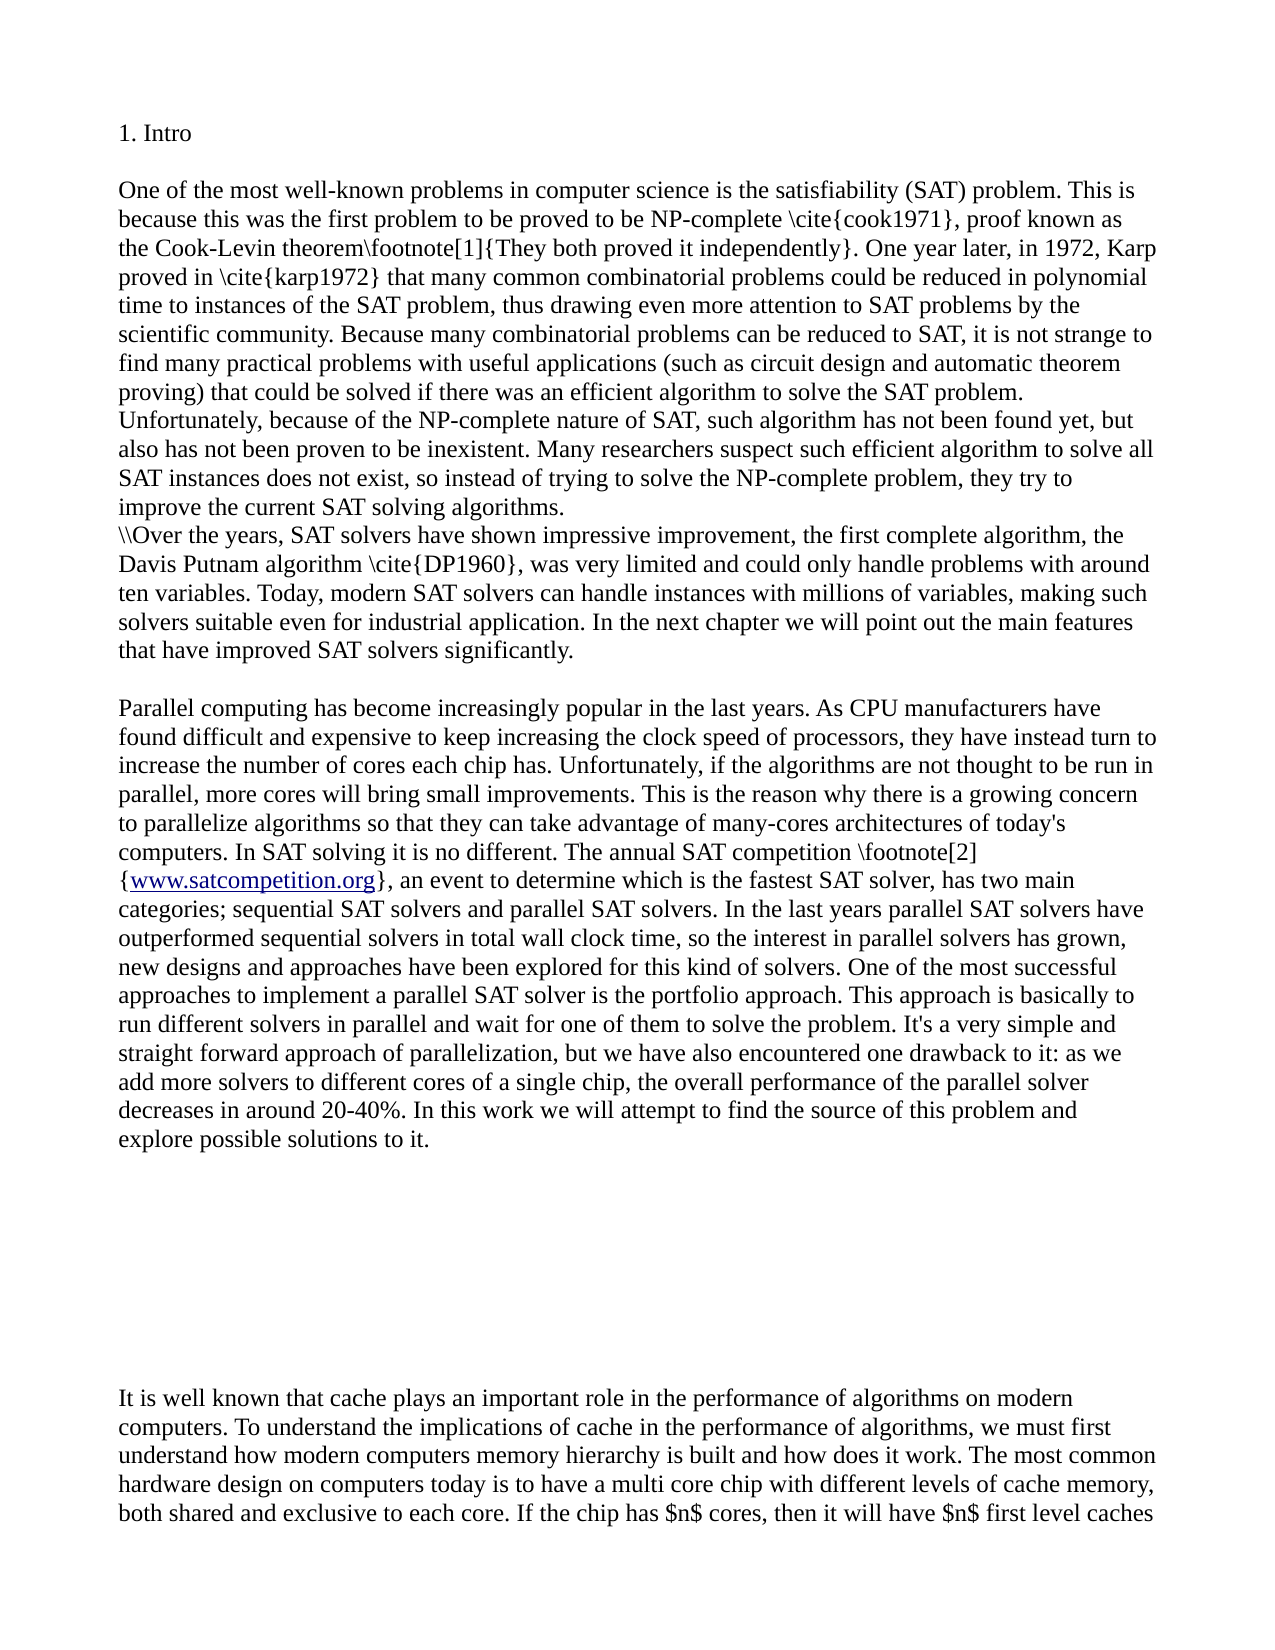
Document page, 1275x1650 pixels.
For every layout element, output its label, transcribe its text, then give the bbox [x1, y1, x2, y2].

text Parallel computing has become increasingly popular in the last years. As CPU manufacturers have found difficult and expensive to keep increasing the clock speed of processors, they have instead turn to increase the number of cores each chip has. Unfortunately, if the algorithms are not thought to be run in parallel, more cores will bring small improvements. This is the reason why there is a growing concern to parallelize algorithms so that they can take advantage of many-cores architectures of today's computers. In SAT solving it is no different. The annual SAT competition \footnote[2]{www.satcompetition.org}, an event to determine which is the fastest SAT solver, has two main categories; sequential SAT solvers and parallel SAT solvers. In the last years parallel SAT solvers have outperformed sequential solvers in total wall clock time, so the interest in parallel solvers has grown, new designs and approaches have been explored for this kind of solvers. One of the most successful approaches to implement a parallel SAT solver is the portfolio approach. This approach is basically to run different solvers in parallel and wait for one of them to solve the problem. It's a very simple and straight forward approach of parallelization, but we have also encountered one drawback to it: as we add more solvers to different cores of a single chip, the overall performance of the parallel solver decreases in around 20-40%. In this work we will attempt to find the source of this problem and explore possible solutions to it. [118, 693, 1157, 1153]
text It is well known that cache plays an important role in the performance of algorithms on modern computers. To understand the implications of cache in the performance of algorithms, we must first understand how modern computers memory hierarchy is built and how does it work. The most common hardware design on computers today is to have a multi core chip with different levels of cache memory, both shared and exclusive to each core. If the chip has $n$ cores, then it will have $n$ first level caches [118, 1383, 1157, 1527]
text 1. Intro [118, 118, 1157, 147]
text \\Over the years, SAT solvers have shown impressive improvement, the first complete algorithm, the Davis Putnam algorithm \cite{DP1960}, was very limited and could only handle problems with around ten variables. Today, modern SAT solvers can handle instances with millions of variables, making such solvers suitable even for industrial application. In the next chapter we will point out the main features that have improved SAT solvers significantly. [118, 521, 1157, 664]
text One of the most well-known problems in computer science is the satisfiability (SAT) problem. This is because this was the first problem to be proved to be NP-complete \cite{cook1971}, proof known as the Cook-Levin theorem\footnote[1]{They both proved it independently}. One year later, in 1972, Karp proved in \cite{karp1972} that many common combinatorial problems could be reduced in polynomial time to instances of the SAT problem, thus drawing even more attention to SAT problems by the scientific community. Because many combinatorial problems can be reduced to SAT, it is not strange to find many practical problems with useful applications (such as circuit design and automatic theorem proving) that could be solved if there was an efficient algorithm to solve the SAT problem. Unfortunately, because of the NP-complete nature of SAT, such algorithm has not been found yet, but also has not been proven to be inexistent. Many researchers suspect such efficient algorithm to solve all SAT instances does not exist, so instead of trying to solve the NP-complete problem, they try to improve the current SAT solving algorithms. [118, 176, 1157, 521]
